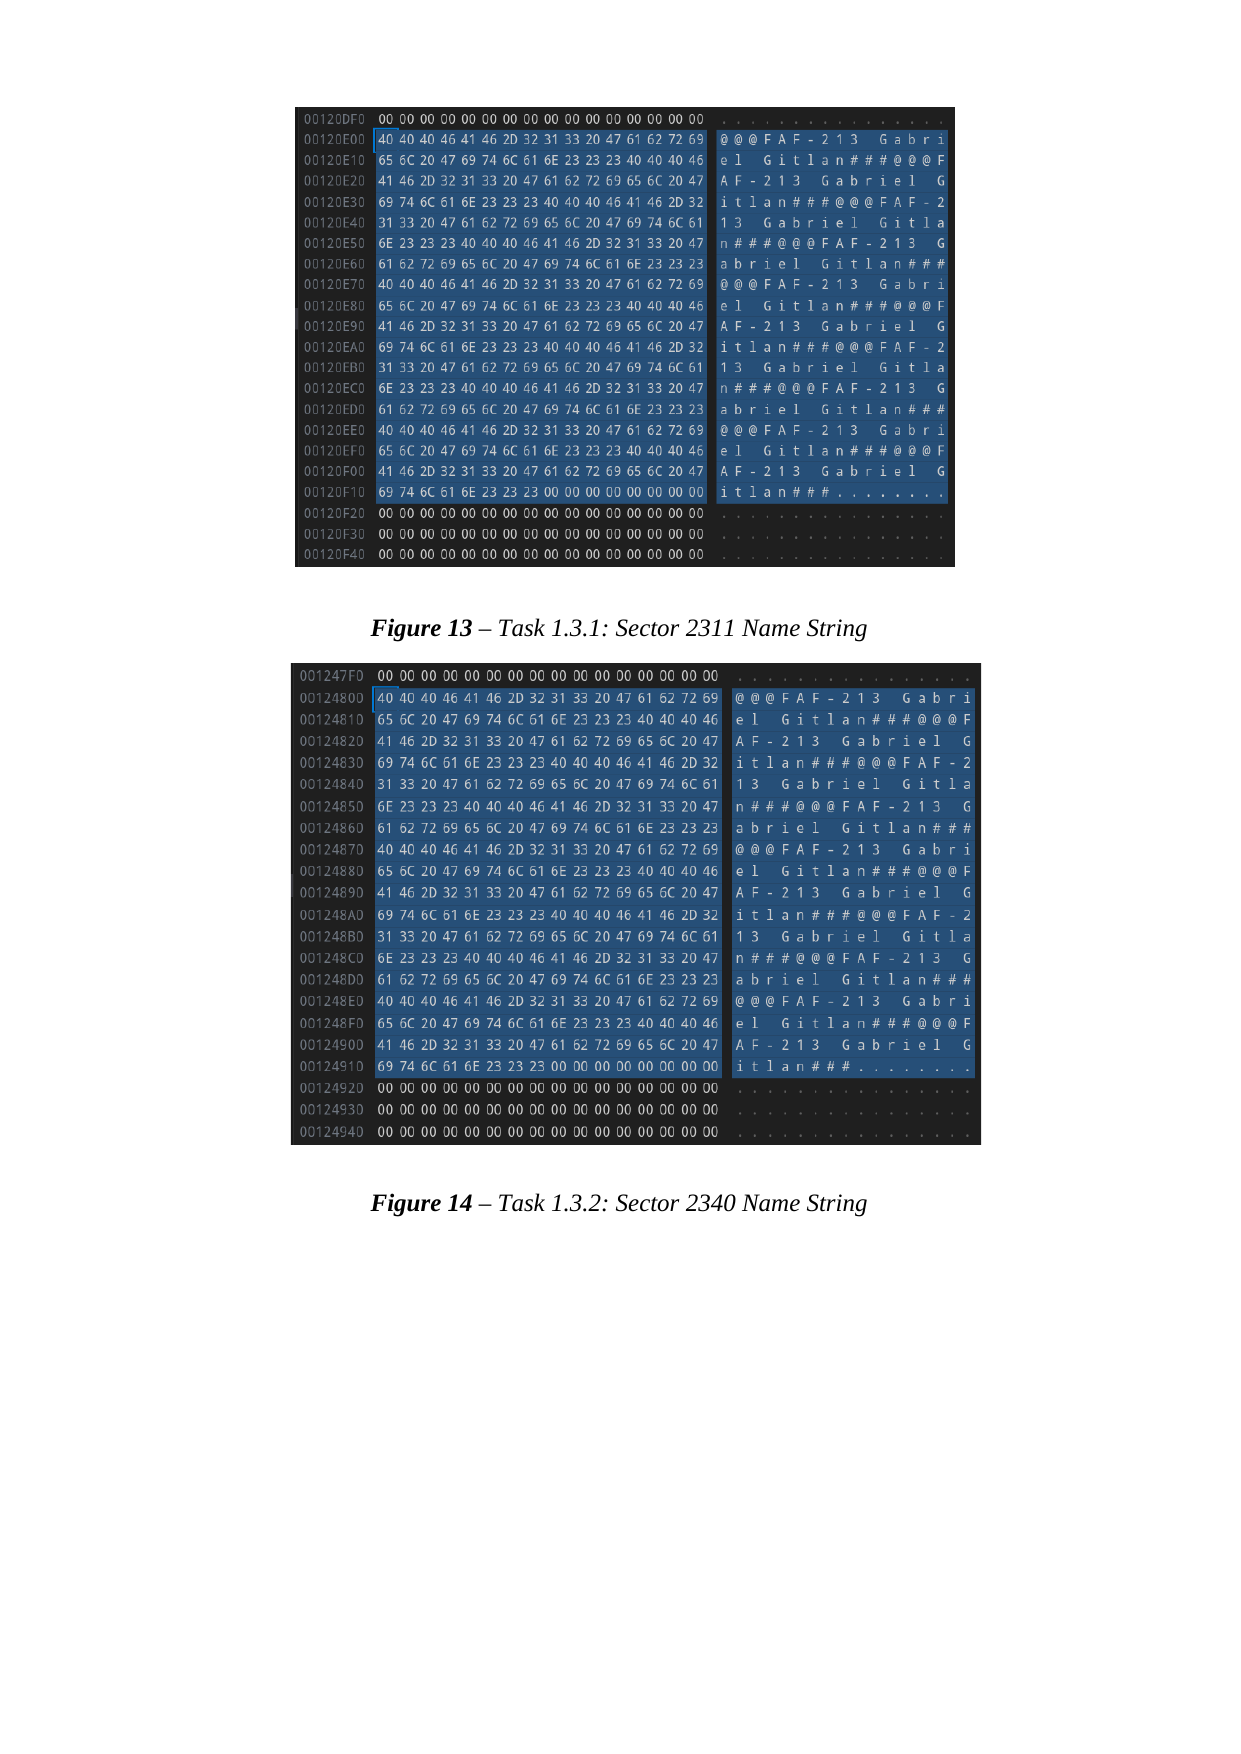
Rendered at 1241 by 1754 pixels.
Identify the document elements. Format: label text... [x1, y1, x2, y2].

picture [290, 663, 982, 1145]
picture [295, 107, 955, 567]
text Figure 13 – Task 1.3.1: Sector 2311 Name String [154, 612, 1086, 642]
text Figure 14 – Task 1.3.2: Sector 2340 Name String [154, 1187, 1086, 1217]
